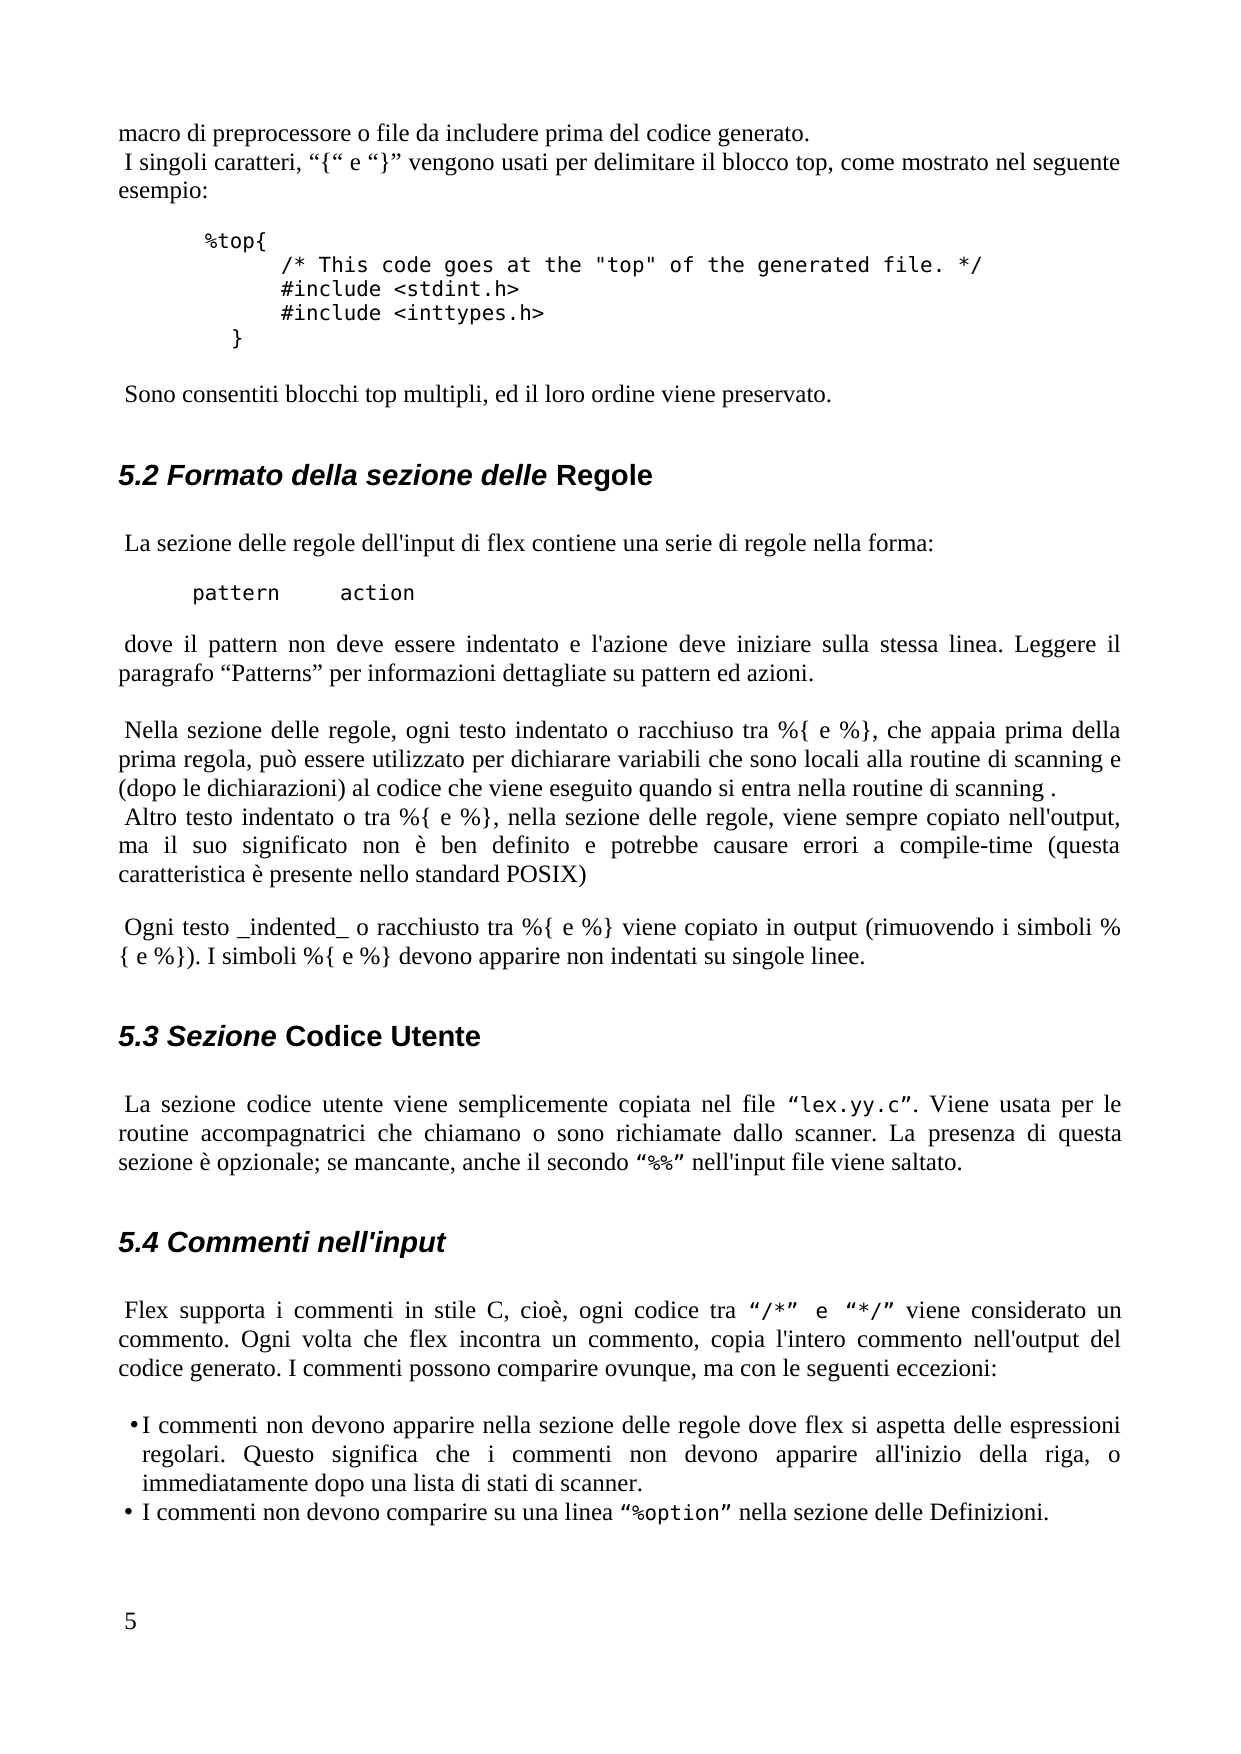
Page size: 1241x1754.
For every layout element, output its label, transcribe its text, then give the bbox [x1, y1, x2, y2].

text Ogni testo _indented_ o racchiusto tra %{ e %} viene copiato in output (rimuovendo i simboli %{ e %}). I simboli %{ e %} devono apparire non indentati su singole linee. [118, 912, 1122, 970]
text Altro testo indentato o tra %{ e %}, nella sezione delle regole, viene sempre copiato nell'output, ma il suo significato non è ben definito e potrebbe causare errori a compile-time (questa caratteristica è presente nello standard POSIX) [118, 802, 1122, 888]
text Sono consentiti blocchi top multipli, ed il loro ordine viene preservato. [118, 379, 1122, 408]
text I singoli caratteri, “{“ e “}” vengono usati per delimitare il blocco top, come mostrato nel seguente esempio: [118, 147, 1122, 204]
text } [118, 326, 1122, 350]
list I commenti non devono comparire su una linea “%option” nella sezione delle Definizioni. [118, 1497, 1122, 1525]
list I commenti non devono apparire nella sezione delle regole dove flex si aspetta delle espressioni regolari. Questo significa che i commenti non devono apparire all'inizio della riga, o immediatamente dopo una lista di stati di scanner. [130, 1410, 1122, 1497]
subtitle 5.2 Formato della sezione delle Regole [118, 457, 1122, 491]
text /* This code goes at the "top" of the generated file. */ [118, 253, 1122, 277]
text Nella sezione delle regole, ogni testo indentato o racchiuso tra %{ e %}, che appaia prima della prima regola, può essere utilizzato per dichiarare variabili che sono locali alla routine di scanning e (dopo le dichiarazioni) al codice che viene eseguito quando si entra nella routine di scanning . [118, 716, 1122, 802]
text #include <inttypes.h> [118, 301, 1122, 326]
text macro di preprocessore o file da includere prima del codice generato. [118, 118, 1122, 147]
text Flex supporta i commenti in stile C, cioè, ogni codice tra “/*” e “*/” viene considerato un commento. Ogni volta che flex incontra un commento, copia l'intero commento nell'output del codice generato. I commenti possono comparire ovunque, ma con le seguenti eccezioni: [118, 1295, 1122, 1382]
text dove il pattern non deve essere indentato e l'azione deve iniziare sulla stessa linea. Leggere il paragrafo “Patterns” per informazioni dettagliate su pattern ed azioni. [118, 629, 1122, 687]
text %top{ [118, 229, 1122, 253]
subtitle 5.3 Sezione Codice Utente [118, 1019, 1122, 1053]
text pattern action [118, 581, 1122, 605]
text La sezione codice utente viene semplicemente copiata nel file “lex.yy.c”. Viene usata per le routine accompagnatrici che chiamano o sono richiamate dallo scanner. La presenza di questa sezione è opzionale; se mancante, anche il secondo “%%” nell'input file viene saltato. [118, 1089, 1122, 1176]
text #include <stdint.h> [118, 277, 1122, 301]
text La sezione delle regole dell'input di flex contiene una serie di regole nella forma: [118, 528, 1122, 557]
subtitle 5.4 Commenti nell'input [118, 1225, 1122, 1258]
